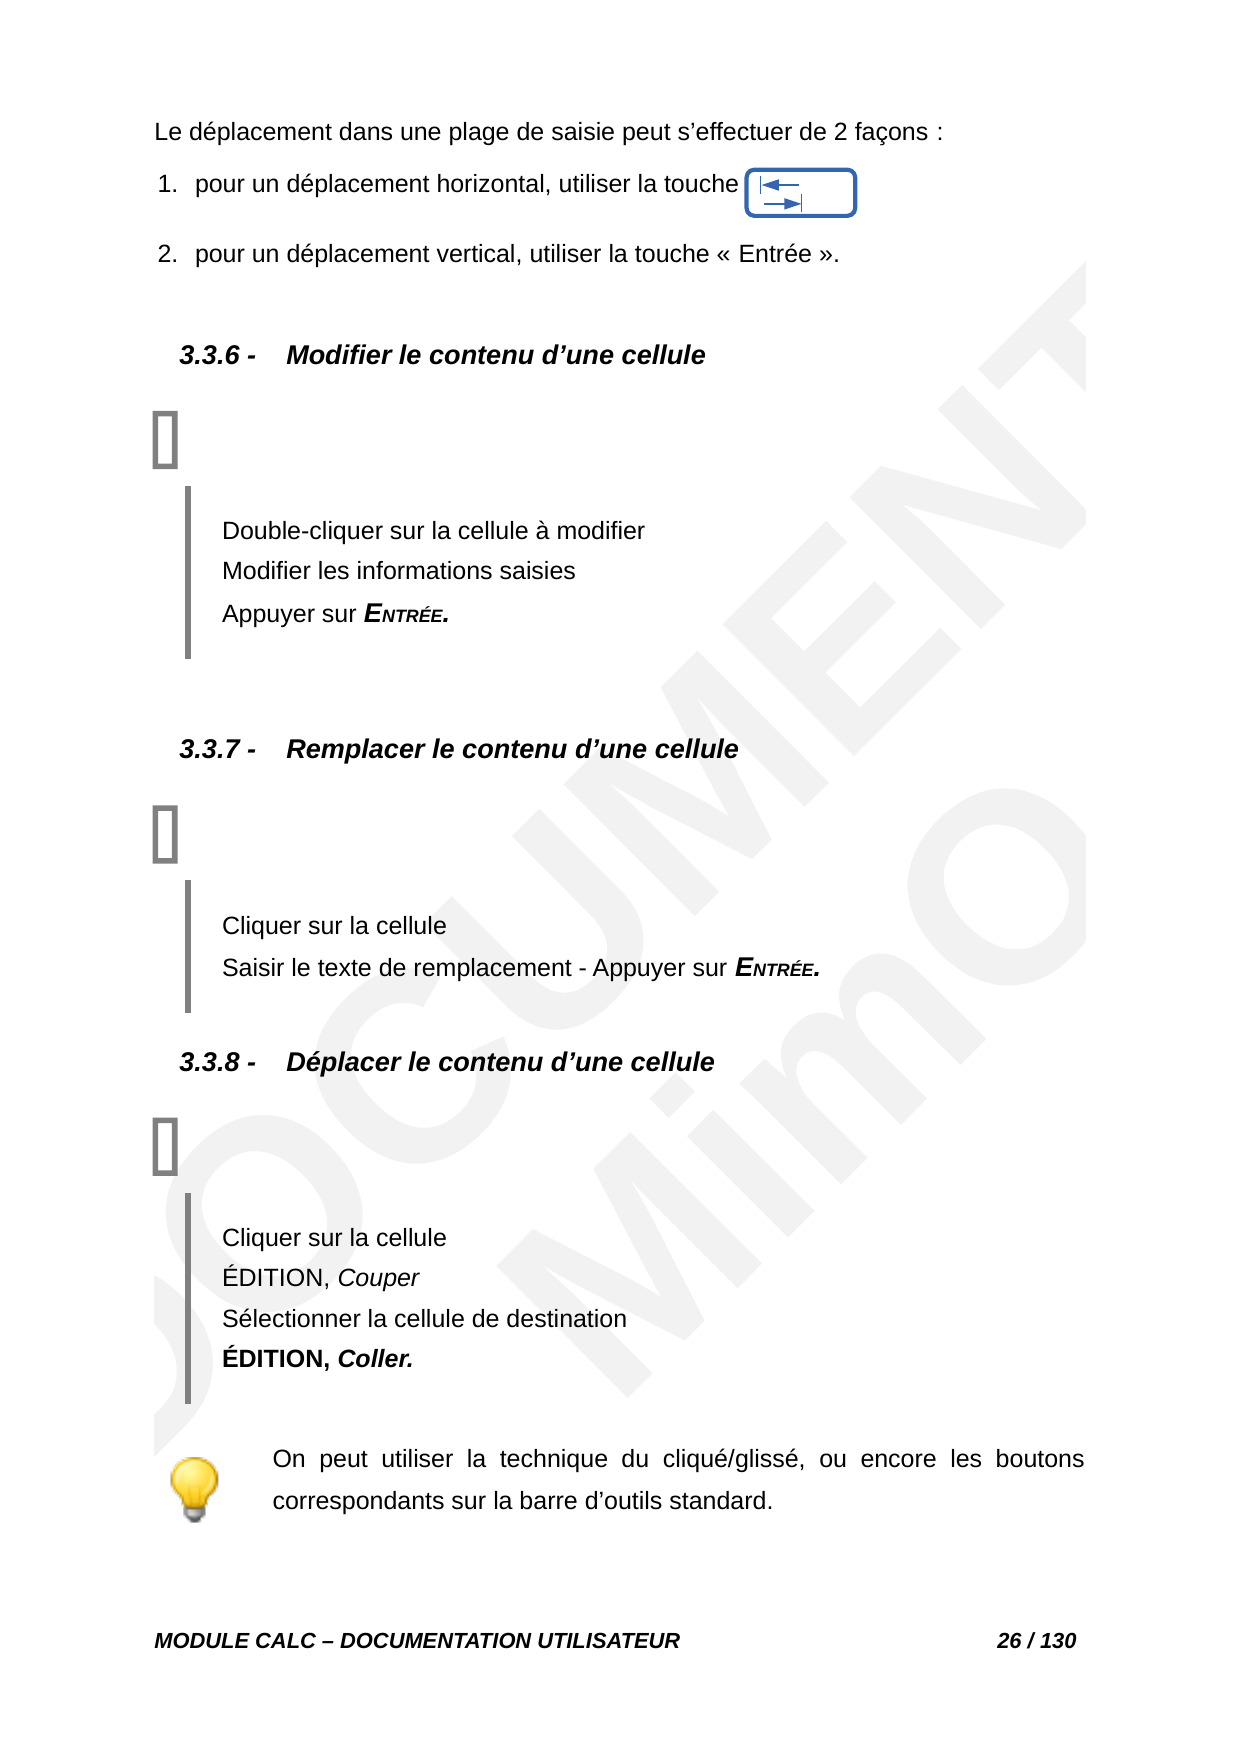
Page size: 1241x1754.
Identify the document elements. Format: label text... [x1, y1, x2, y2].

text ÉDITION, Couper [191, 1233, 1086, 1273]
list pour un déplacement vertical, utiliser la touche « Entrée ». [188, 239, 1086, 267]
subtitle Remplacer le contenu d’une cellule [179, 734, 1086, 765]
text Saisir le texte de remplacement - Appuyer sur Entrée. [191, 921, 1086, 1013]
list [855, 170, 1086, 216]
subtitle Modifier le contenu d’une cellule [179, 340, 1086, 370]
text On peut utiliser la technique du cliqué/glissé, ou encore les boutons correspondants sur la barre d’outils standard. [272, 1444, 1086, 1514]
text Double-cliquer sur la cellule à modifier [191, 486, 1086, 526]
text 8 [151, 1089, 1086, 1192]
list pour un déplacement horizontal, utiliser la touche [188, 170, 747, 216]
text ÉDITION, Coller. [191, 1314, 1086, 1404]
text 8 [151, 777, 1086, 880]
subtitle Déplacer le contenu d’une cellule [179, 1047, 1086, 1077]
text Appuyer sur Entrée. [191, 566, 1086, 659]
text Cliquer sur la cellule [191, 880, 1086, 921]
picture [161, 1457, 229, 1525]
text Sélectionner la cellule de destination [191, 1273, 1086, 1314]
text  [151, 383, 1086, 486]
text Cliquer sur la cellule [185, 1192, 1086, 1233]
text Le déplacement dans une plage de saisie peut s’effectuer de 2 façons : [154, 118, 1086, 146]
text Modifier les informations saisies [191, 526, 1086, 566]
